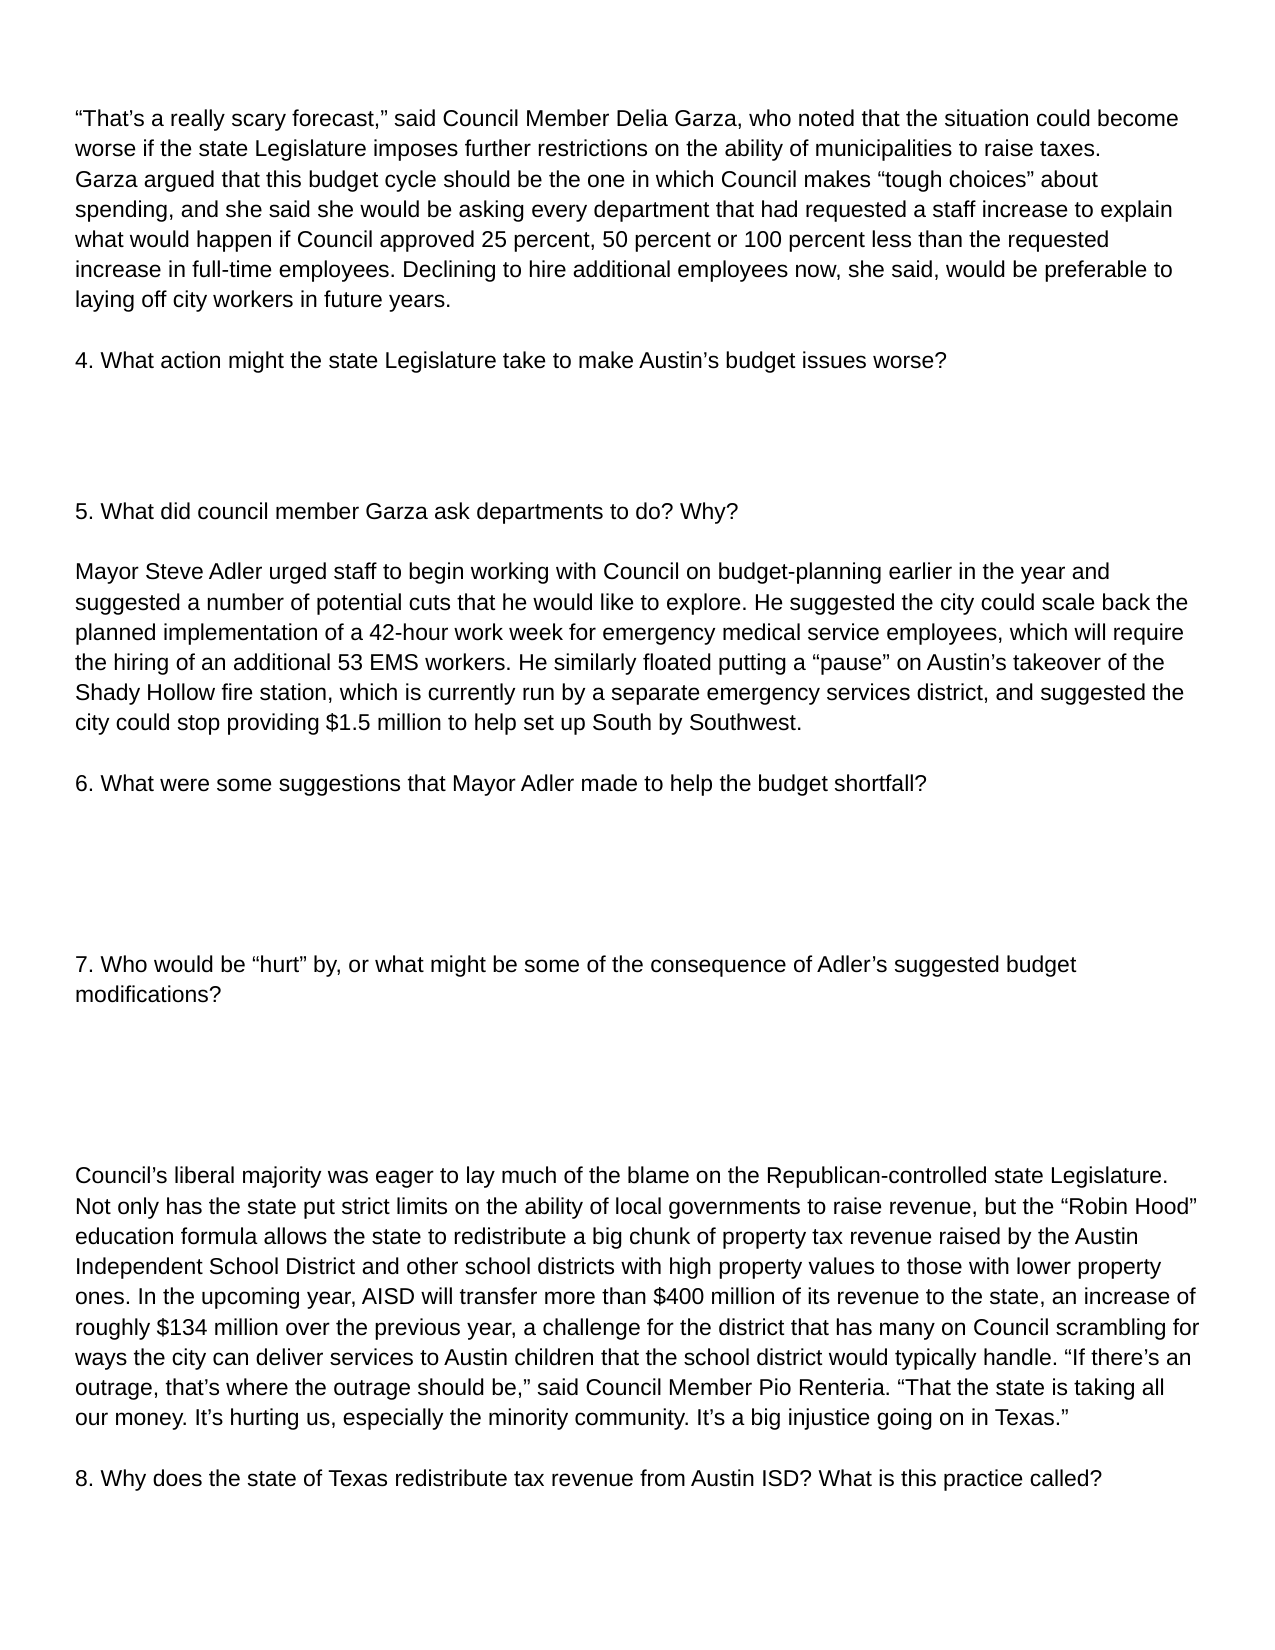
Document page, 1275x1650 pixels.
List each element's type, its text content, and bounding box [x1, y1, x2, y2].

text 5. What did council member Garza ask departments to do? Why? [75, 498, 1200, 524]
text 6. What were some suggestions that Mayor Adler made to help the budget shortfall? [75, 770, 1200, 796]
text 4. What action might the state Legislature take to make Austin’s budget issues worse? [75, 347, 1200, 373]
text Mayor Steve Adler urged staff to begin working with Council on budget-planning earlier in the year and suggested a number of potential cuts that he would like to explore. He suggested the city could scale back the planned implementation of a 42-hour work week for emergency medical service employees, which will require the hiring of an additional 53 EMS workers. He similarly floated putting a “pause” on Austin’s takeover of the Shady Hollow fire station, which is currently run by a separate emergency services district, and suggested the city could stop providing $1.5 million to help set up South by Southwest. [75, 558, 1200, 736]
text Garza argued that this budget cycle should be the one in which Council makes “tough choices” about spending, and she said she would be asking every department that had requested a staff increase to explain what would happen if Council approved 25 percent, 50 percent or 100 percent less than the requested increase in full-time employees. Declining to hire additional employees now, she said, would be preferable to laying off city workers in future years. [75, 166, 1200, 313]
text “That’s a really scary forecast,” said Council Member Delia Garza, who noted that the situation could become worse if the state Legislature imposes further restrictions on the ability of municipalities to raise taxes. [75, 105, 1200, 162]
text 7. Who would be “hurt” by, or what might be some of the consequence of Adler’s suggested budget modifications? [75, 951, 1200, 1008]
text 8. Why does the state of Texas redistribute tax revenue from Austin ISD? What is this practice called? [75, 1464, 1200, 1491]
text Council’s liberal majority was eager to lay much of the blame on the Republican-controlled state Legislature. Not only has the state put strict limits on the ability of local governments to raise revenue, but the “Robin Hood” education formula allows the state to redistribute a big chunk of property tax revenue raised by the Austin Independent School District and other school districts with high property values to those with lower property ones. In the upcoming year, AISD will transfer more than $400 million of its revenue to the state, an increase of roughly $134 million over the previous year, a challenge for the district that has many on Council scrambling for ways the city can deliver services to Austin children that the school district would typically handle. “If there’s an outrage, that’s where the outrage should be,” said Council Member Pio Renteria. “That the state is taking all our money. It’s hurting us, especially the minority community. It’s a big injustice going on in Texas.” [75, 1162, 1200, 1431]
